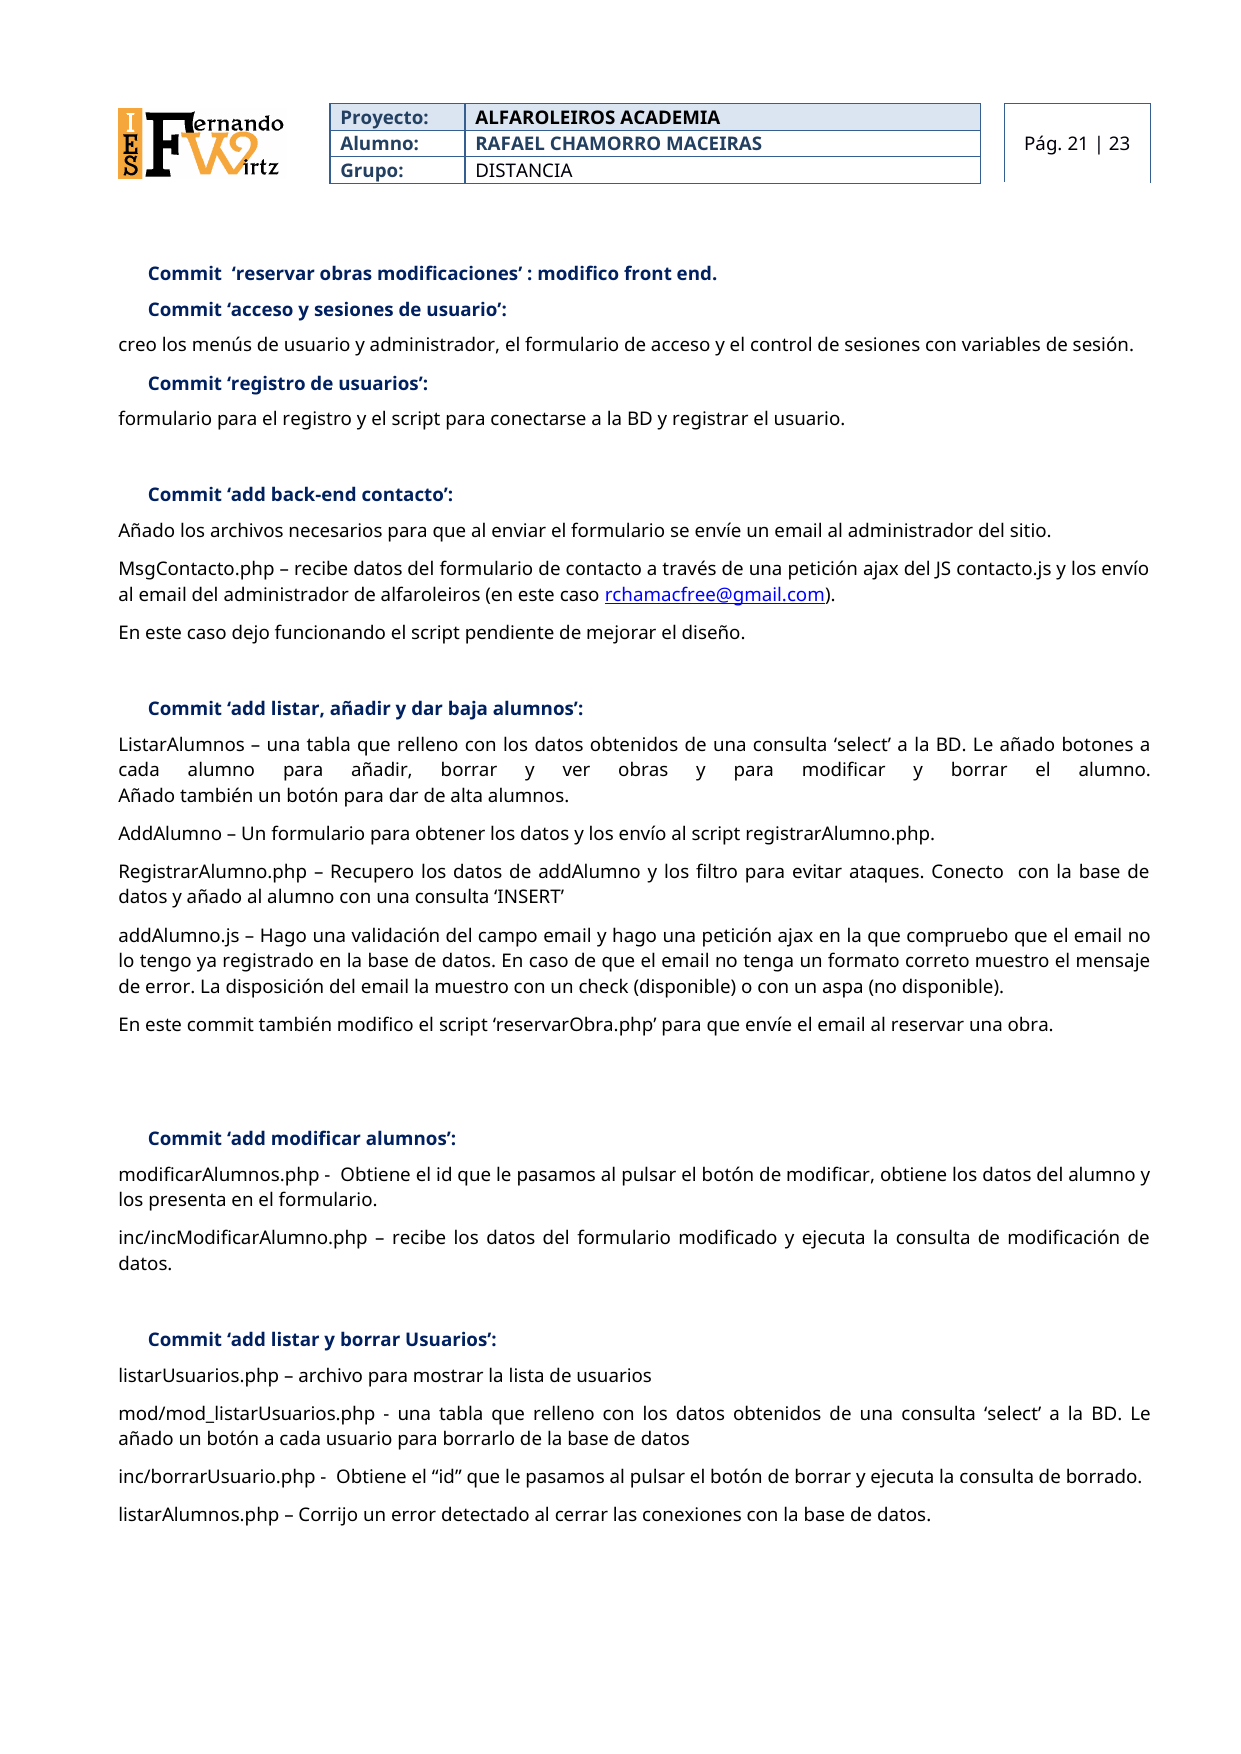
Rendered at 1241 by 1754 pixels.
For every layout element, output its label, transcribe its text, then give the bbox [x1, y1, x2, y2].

text inc/incModificarAlumno.php – recibe los datos del formulario modificado y ejecuta la consulta de modificación de datos. [118, 1224, 1152, 1276]
text MsgContacto.php – recibe datos del formulario de contacto a través de una petición ajax del JS contacto.js y los envío al email del administrador de alfaroleiros (en este caso rchamacfree@gmail.com). [118, 556, 1152, 607]
text En este commit también modifico el script ‘reservarObra.php’ para que envíe el email al reservar una obra. [118, 1011, 1152, 1036]
text Commit ‘add listar, añadir y dar baja alumnos’: [118, 695, 1152, 721]
text Añado los archivos necesarios para que al enviar el formulario se envíe un email al administrador del sitio. [118, 518, 1152, 543]
text Commit ‘acceso y sesiones de usuario’: [118, 296, 1152, 321]
text Commit ‘add back-end contacto’: [118, 482, 1152, 507]
text inc/borrarUsuario.php - Obtiene el “id” que le pasamos al pulsar el botón de borrar y ejecuta la consulta de borrado. [118, 1463, 1152, 1489]
text AddAlumno – Un formulario para obtener los datos y los envío al script registrarAlumno.php. [118, 820, 1152, 846]
picture [118, 108, 287, 179]
text listarUsuarios.php – archivo para mostrar la lista de usuarios [118, 1362, 1152, 1387]
text addAlumno.js – Hago una validación del campo email y hago una petición ajax en la que compruebo que el email no lo tengo ya registrado en la base de datos. En caso de que el email no tenga un formato correto muestro el mensaje de error. La disposición del email la muestro con un check (disponible) o con un aspa (no disponible). [118, 922, 1152, 998]
text formulario para el registro y el script para conectarse a la BD y registrar el usuario. [118, 406, 1152, 431]
text Commit ‘reservar obras modificaciones’ : modifico front end. [118, 260, 1152, 285]
text ListarAlumnos – una tabla que relleno con los datos obtenidos de una consulta ‘select’ a la BD. Le añado botones a cada alumno para añadir, borrar y ver obras y para modificar y borrar el alumno. Añado también un botón para dar de alta alumnos. [118, 731, 1152, 808]
text Commit ‘add listar y borrar Usuarios’: [118, 1326, 1152, 1352]
text listarAlumnos.php – Corrijo un error detectado al cerrar las conexiones con la base de datos. [118, 1502, 1152, 1527]
text Commit ‘add modificar alumnos’: [118, 1125, 1152, 1151]
text mod/mod_listarUsuarios.php - una tabla que relleno con los datos obtenidos de una consulta ‘select’ a la BD. Le añado un botón a cada usuario para borrarlo de la base de datos [118, 1400, 1152, 1451]
text En este caso dejo funcionando el script pendiente de mejorar el diseño. [118, 619, 1152, 645]
text modificarAlumnos.php - Obtiene el id que le pasamos al pulsar el botón de modificar, obtiene los datos del alumno y los presenta en el formulario. [118, 1161, 1152, 1212]
text Commit ‘registro de usuarios’: [118, 370, 1152, 395]
text creo los menús de usuario y administrador, el formulario de acceso y el control de sesiones con variables de sesión. [118, 332, 1152, 357]
text RegistrarAlumno.php – Recupero los datos de addAlumno y los filtro para evitar ataques. Conecto con la base de datos y añado al alumno con una consulta ‘INSERT’ [118, 858, 1152, 909]
